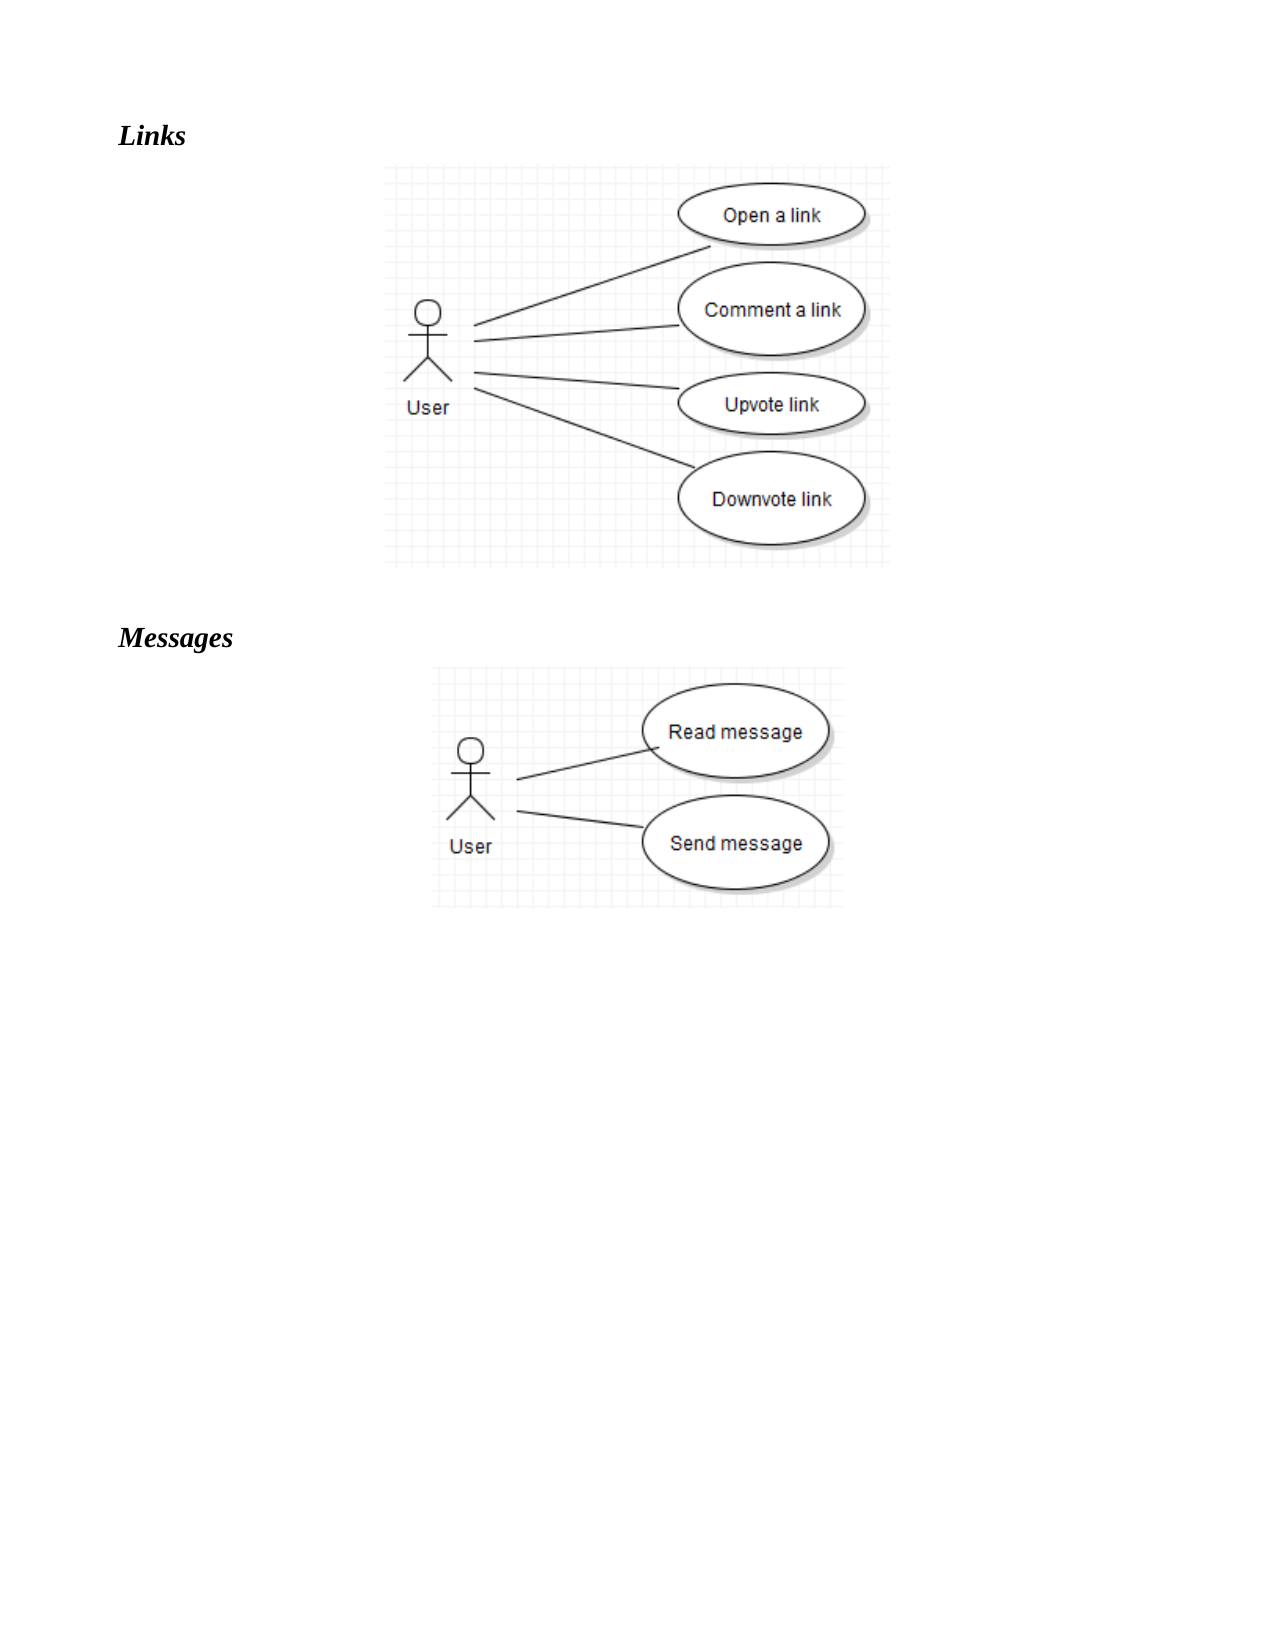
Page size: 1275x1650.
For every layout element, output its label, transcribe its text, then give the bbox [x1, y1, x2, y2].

subtitle Messages [118, 621, 1157, 654]
subtitle Links [118, 118, 1157, 152]
